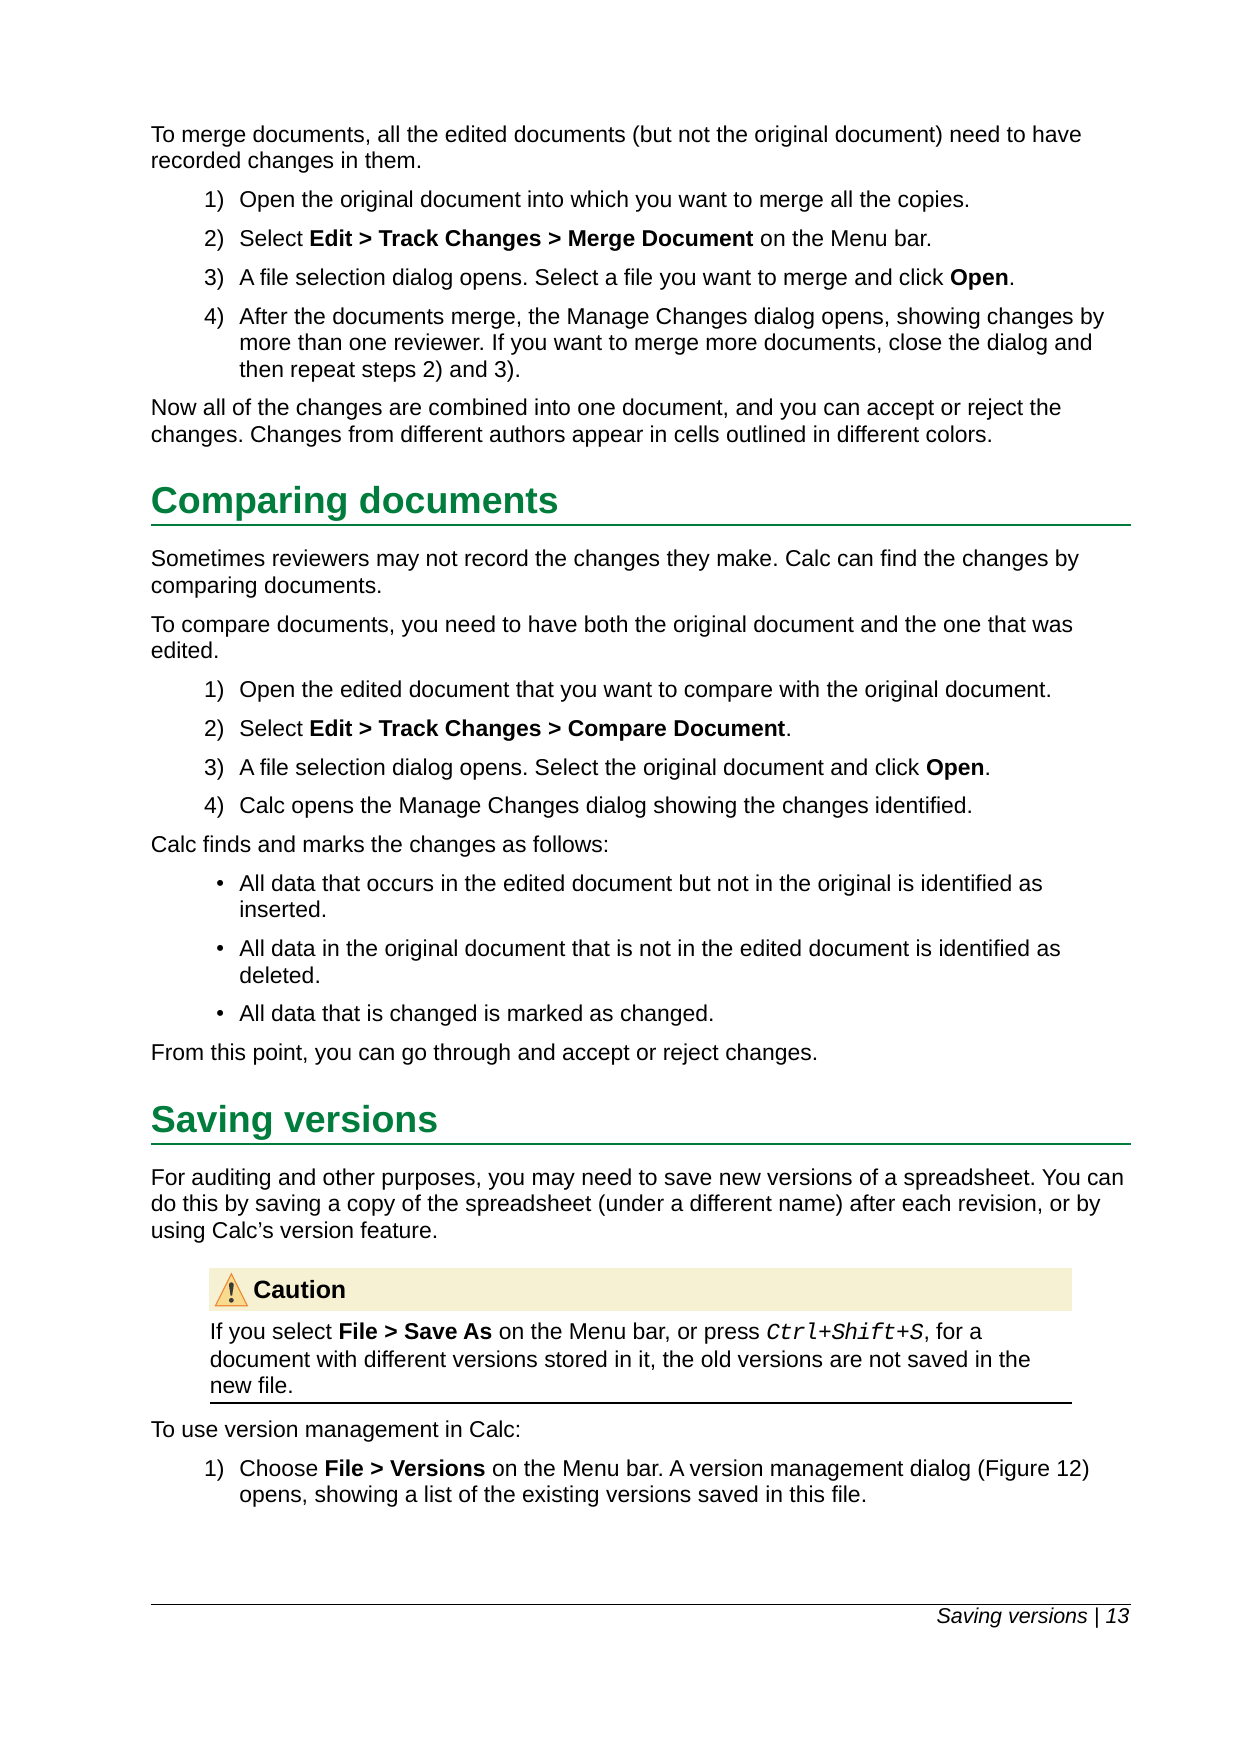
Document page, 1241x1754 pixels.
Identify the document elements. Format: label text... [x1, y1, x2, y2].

list All data in the original document that is not in the edited document is identified as deleted. [224, 935, 1131, 988]
list Open the edited document that you want to compare with the original document. [224, 676, 1131, 702]
list A file selection dialog opens. Select the original document and click Open. [224, 753, 1131, 780]
list After the documents merge, the Manage Changes dialog opens, showing changes by more than one reviewer. If you want to merge more documents, close the dialog and then repeat steps 2) and 3). [224, 303, 1131, 382]
text If you select File > Save As on the Menu bar, or press Ctrl+Shift+S, for a document with different versions stored in it, the old versions are not saved in the new file. [209, 1318, 1072, 1404]
list To merge documents, all the edited documents (but not the original document) need to have recorded changes in them. [151, 121, 1131, 174]
text Sometimes reviewers may not record the changes they make. Calc can find the changes by comparing documents. [151, 545, 1131, 598]
list Calc finds and marks the changes as follows: [151, 831, 1131, 857]
subtitle Comparing documents [151, 478, 1131, 524]
subtitle Saving versions [151, 1097, 1131, 1143]
list To use version management in Calc: [151, 1416, 1131, 1442]
list Select Edit > Track Changes > Compare Document. [224, 714, 1131, 741]
list Calc opens the Manage Changes dialog showing the changes identified. [224, 792, 1131, 819]
subtitle Caution [209, 1268, 1072, 1311]
list To compare documents, you need to have both the original document and the one that was edited. [151, 611, 1131, 663]
text For auditing and other purposes, you may need to save new versions of a spreadsheet. You can do this by saving a copy of the spreadsheet (under a different name) after each revision, or by using Calc’s version feature. [151, 1164, 1131, 1243]
list All data that occurs in the edited document but not in the original is identified as inserted. [224, 870, 1131, 923]
list Select Edit > Track Changes > Merge Document on the Menu bar. [224, 225, 1131, 251]
list Choose File > Versions on the Menu bar. A version management dialog (Figure 12) opens, showing a list of the existing versions saved in this file. [224, 1455, 1131, 1508]
list Open the original document into which you want to merge all the copies. [224, 186, 1131, 213]
list A file selection dialog opens. Select a file you want to merge and click Open. [224, 264, 1131, 290]
text From this point, you can go through and accept or reject changes. [151, 1039, 1131, 1066]
list All data that is changed is marked as changed. [224, 1000, 1131, 1027]
text Now all of the changes are combined into one document, and you can accept or reject the changes. Changes from different authors appear in cells outlined in different colors. [151, 394, 1131, 447]
